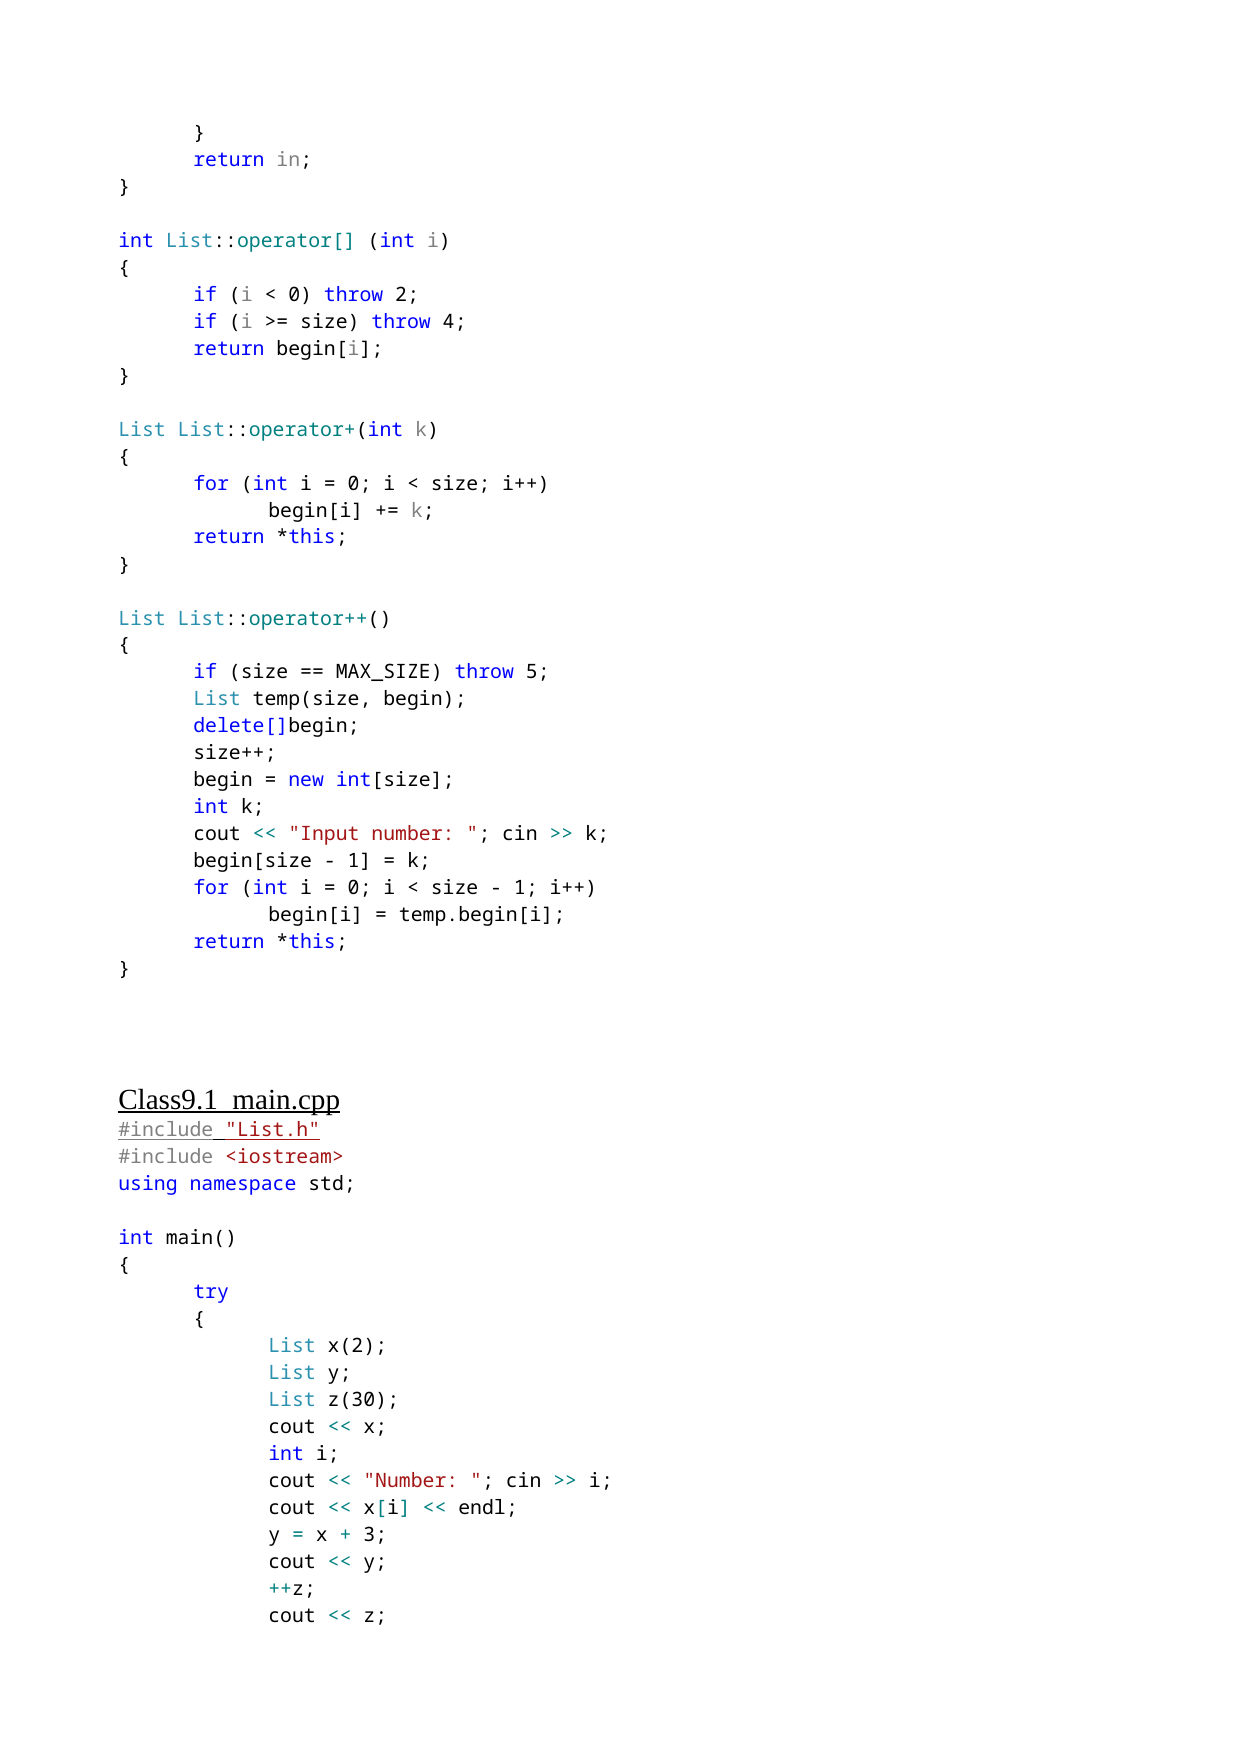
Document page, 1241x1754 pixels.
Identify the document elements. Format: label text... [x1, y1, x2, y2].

text begin = new int[size]; [118, 766, 1122, 793]
text Class9.1_main.cpp [118, 1082, 1122, 1116]
text try [118, 1277, 1122, 1304]
text List List::operator+(int k) [118, 415, 1122, 442]
text cout << x; [118, 1412, 1122, 1439]
text int i; [118, 1439, 1122, 1466]
text if (i < 0) throw 2; [118, 280, 1122, 307]
text { [118, 442, 1122, 469]
text begin[i] += k; [118, 496, 1122, 523]
text return in; [118, 145, 1122, 172]
text begin[i] = temp.begin[i]; [118, 901, 1122, 927]
text return begin[i]; [118, 334, 1122, 361]
text #include <iostream> [118, 1143, 1122, 1169]
text for (int i = 0; i < size; i++) [118, 469, 1122, 496]
text List List::operator++() [118, 604, 1122, 631]
text } [118, 361, 1122, 388]
text { [118, 1251, 1122, 1277]
text y = x + 3; [118, 1520, 1122, 1547]
text cout << z; [118, 1601, 1122, 1628]
text } [118, 954, 1122, 981]
text #include "List.h" [118, 1116, 1122, 1143]
text using namespace std; [118, 1169, 1122, 1197]
text } [118, 118, 1122, 145]
text } [118, 172, 1122, 199]
text begin[size - 1] = k; [118, 847, 1122, 873]
text cout << "Input number: "; cin >> k; [118, 819, 1122, 847]
text if (size == MAX_SIZE) throw 5; [118, 658, 1122, 685]
text size++; [118, 739, 1122, 766]
text } [118, 550, 1122, 577]
text cout << y; [118, 1547, 1122, 1574]
text { [118, 253, 1122, 280]
text cout << x[i] << endl; [118, 1493, 1122, 1520]
text int main() [118, 1223, 1122, 1251]
text int List::operator[] (int i) [118, 226, 1122, 253]
text int k; [118, 793, 1122, 819]
text List temp(size, begin); [118, 685, 1122, 712]
text ++z; [118, 1574, 1122, 1601]
text cout << "Number: "; cin >> i; [118, 1466, 1122, 1493]
text for (int i = 0; i < size - 1; i++) [118, 873, 1122, 901]
text if (i >= size) throw 4; [118, 307, 1122, 334]
text { [118, 631, 1122, 658]
text { [118, 1304, 1122, 1331]
text delete[]begin; [118, 712, 1122, 739]
text return *this; [118, 927, 1122, 954]
text List z(30); [118, 1385, 1122, 1412]
text List x(2); [118, 1331, 1122, 1358]
text List y; [118, 1358, 1122, 1385]
text return *this; [118, 523, 1122, 550]
